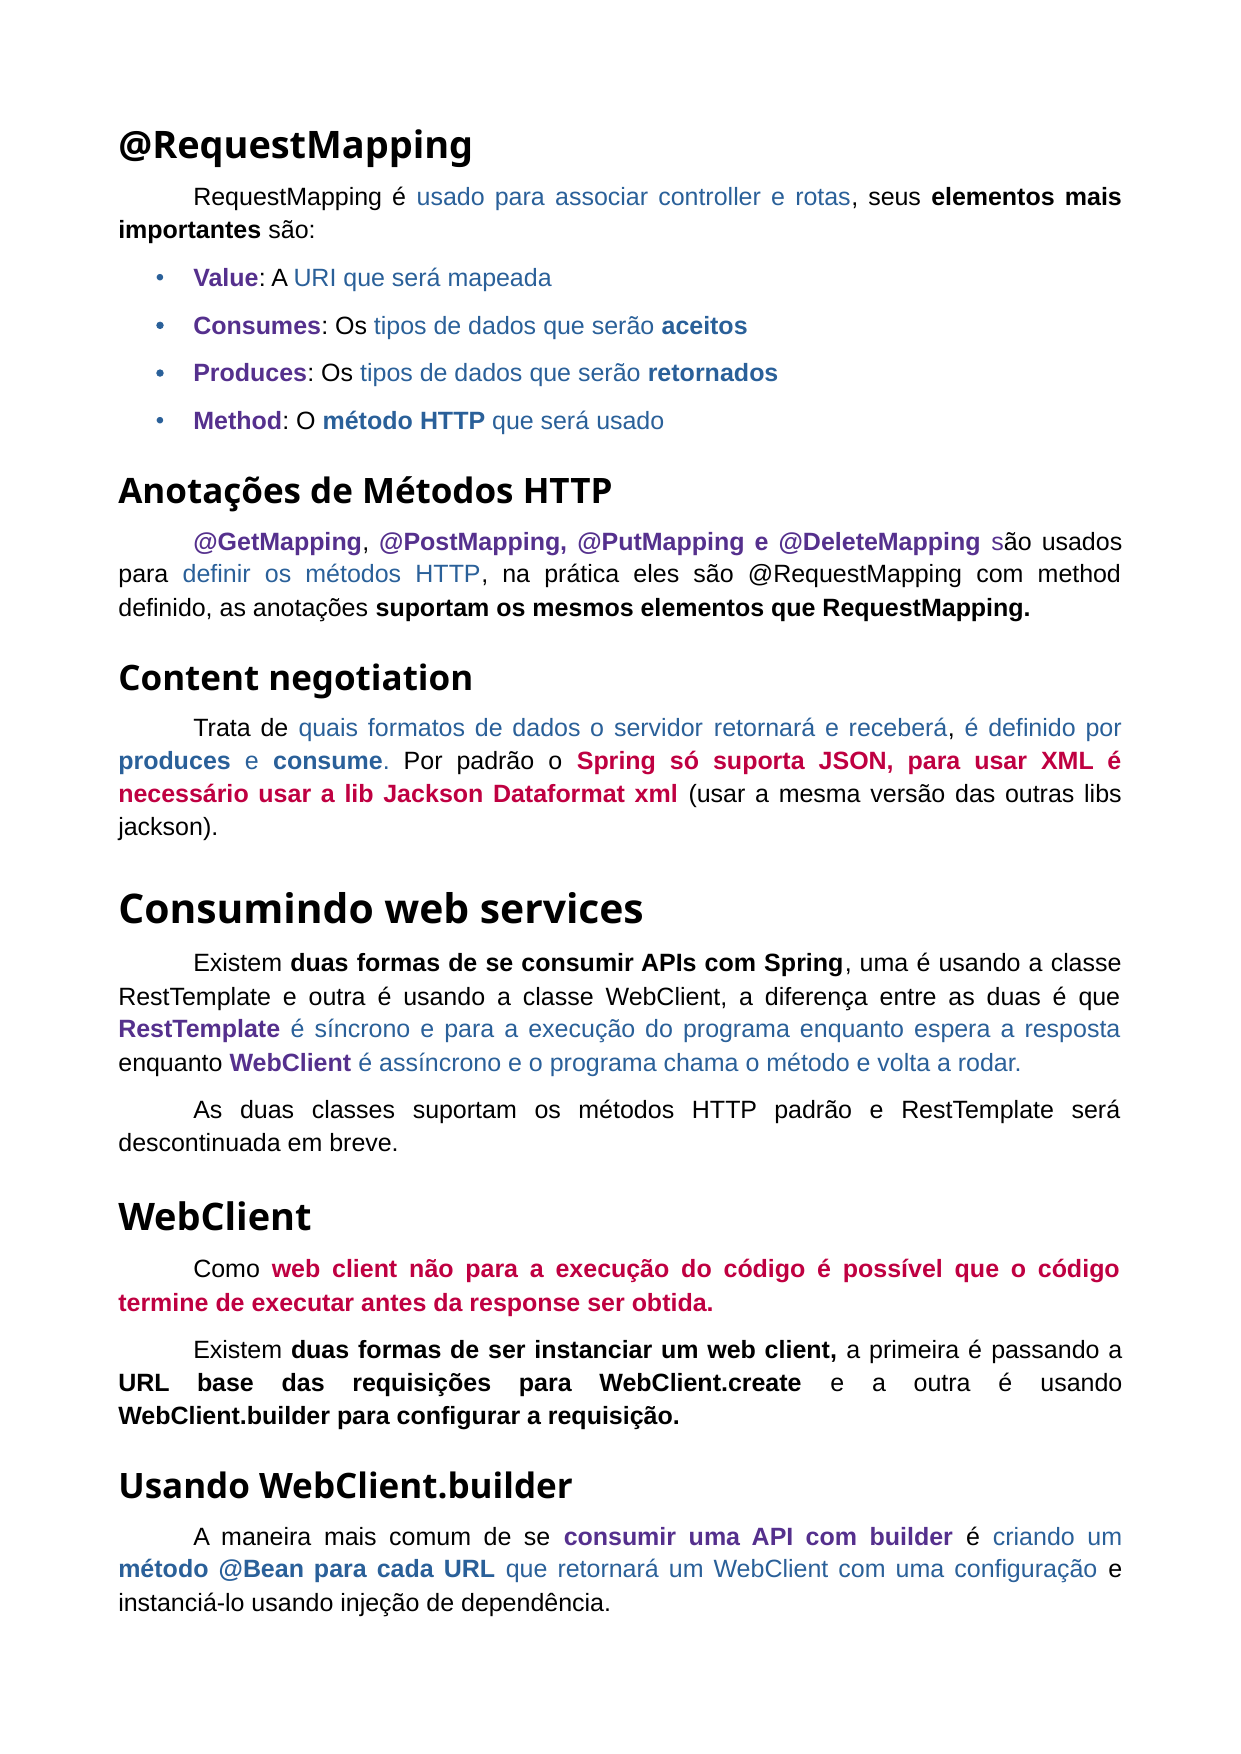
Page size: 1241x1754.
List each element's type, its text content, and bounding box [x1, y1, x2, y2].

list Produces: Os tipos de dados que serão retornados [156, 358, 1122, 387]
subtitle Anotações de Métodos HTTP [118, 466, 1122, 514]
text A maneira mais comum de se consumir uma API com builder é criando um método @Bean para cada URL que retornará um WebClient com uma configuração e instanciá-lo usando injeção de dependência. [118, 1521, 1122, 1616]
text Existem duas formas de ser instanciar um web client, a primeira é passando a URL base das requisições para WebClient.create e a outra é usando WebClient.builder para configurar a requisição. [118, 1335, 1122, 1430]
text As duas classes suportam os métodos HTTP padrão e RestTemplate será descontinuada em breve. [118, 1095, 1122, 1157]
subtitle Consumindo web services [118, 880, 1122, 936]
text Como web client não para a execução do código é possível que o código termine de executar antes da response ser obtida. [118, 1254, 1122, 1316]
list Method: O método HTTP que será usado [156, 406, 1122, 435]
text @GetMapping, @PostMapping, @PutMapping e @DeleteMapping são usados para definir os métodos HTTP, na prática eles são @RequestMapping com method definido, as anotações suportam os mesmos elementos que RequestMapping. [118, 526, 1122, 621]
subtitle WebClient [118, 1190, 1122, 1242]
list Consumes: Os tipos de dados que serão aceitos [156, 311, 1122, 339]
list Value: A URI que será mapeada [156, 263, 1122, 292]
text RequestMapping é usado para associar controller e rotas, seus elementos mais importantes são: [118, 182, 1122, 244]
text Trata de quais formatos de dados o servidor retornará e receberá, é definido por produces e consume. Por padrão o Spring só suporta JSON, para usar XML é necessário usar a lib Jackson Dataformat xml (usar a mesma versão das outras libs jackson). [118, 713, 1122, 841]
subtitle Content negotiation [118, 653, 1122, 700]
subtitle Usando WebClient.builder [118, 1461, 1122, 1509]
subtitle @RequestMapping [118, 118, 1122, 170]
text Existem duas formas de se consumir APIs com Spring, uma é usando a classe RestTemplate e outra é usando a classe WebClient, a diferença entre as duas é que RestTemplate é síncrono e para a execução do programa enquanto espera a resposta enquanto WebClient é assíncrono e o programa chama o método e volta a rodar. [118, 948, 1122, 1076]
